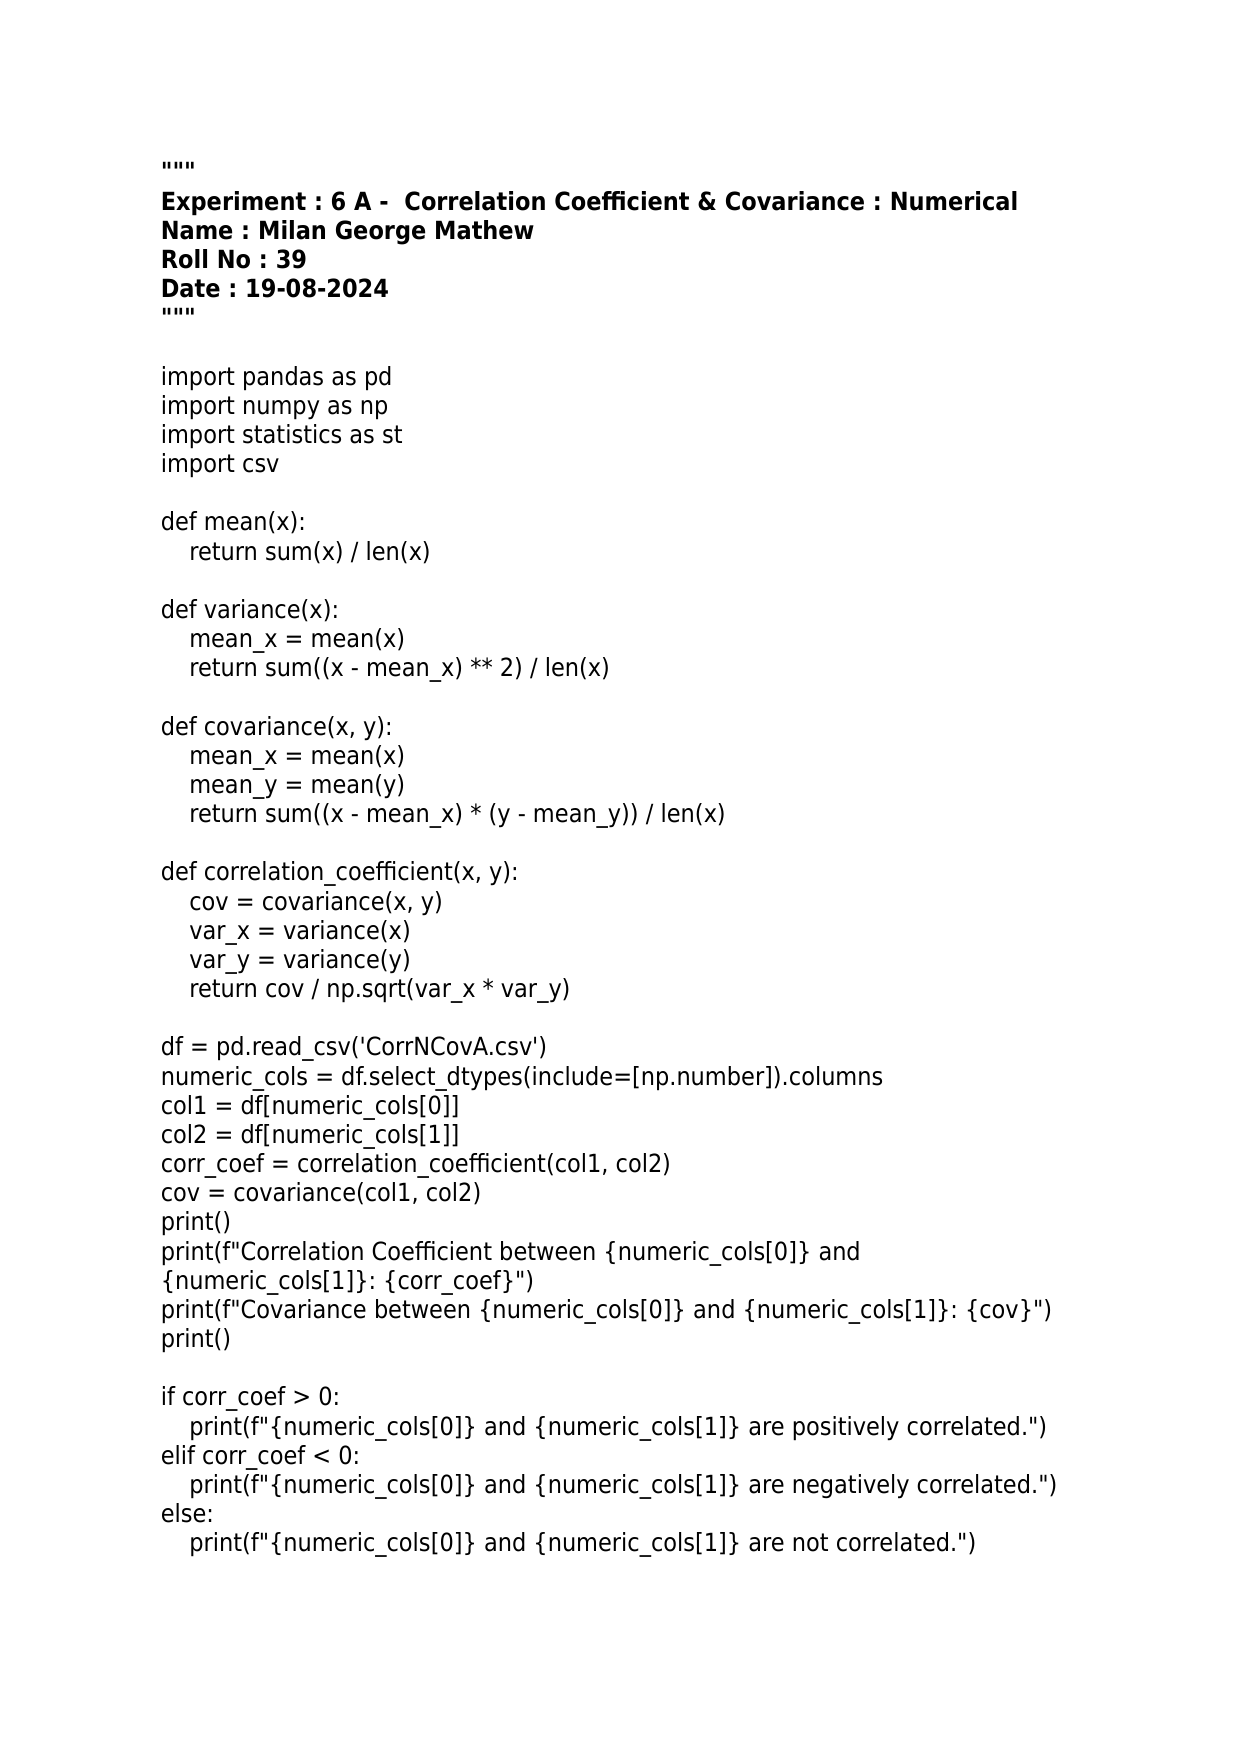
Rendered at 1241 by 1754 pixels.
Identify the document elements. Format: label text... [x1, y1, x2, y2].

text return sum((x - mean_x) ** 2) / len(x) [161, 653, 1074, 682]
text Date : 19-08-2024 [161, 274, 1074, 303]
text return sum(x) / len(x) [161, 537, 1074, 566]
text df = pd.read_csv('CorrNCovA.csv') [161, 1032, 1074, 1062]
text col2 = df[numeric_cols[1]] [161, 1120, 1074, 1149]
text print(f"{numeric_cols[0]} and {numeric_cols[1]} are not correlated.") [161, 1528, 1074, 1557]
text numeric_cols = df.select_dtypes(include=[np.number]).columns [161, 1062, 1074, 1091]
text def correlation_coefficient(x, y): [161, 857, 1074, 887]
text Roll No : 39 [161, 245, 1074, 274]
text print(f"{numeric_cols[0]} and {numeric_cols[1]} are positively correlated.") [161, 1412, 1074, 1441]
text Experiment : 6 A - Correlation Coefficient & Covariance : Numerical [161, 187, 1074, 216]
text cov = covariance(x, y) [161, 887, 1074, 916]
text import numpy as np [161, 391, 1074, 420]
text mean_y = mean(y) [161, 770, 1074, 799]
text if corr_coef > 0: [161, 1382, 1074, 1412]
text cov = covariance(col1, col2) [161, 1178, 1074, 1207]
text print() [161, 1324, 1074, 1353]
text def mean(x): [161, 507, 1074, 537]
text import csv [161, 449, 1074, 478]
text def variance(x): [161, 595, 1074, 624]
text return sum((x - mean_x) * (y - mean_y)) / len(x) [161, 799, 1074, 828]
text mean_x = mean(x) [161, 741, 1074, 770]
text import statistics as st [161, 420, 1074, 449]
text print(f"Covariance between {numeric_cols[0]} and {numeric_cols[1]}: {cov}") [161, 1295, 1074, 1324]
text """ [161, 303, 1074, 332]
text """ [161, 157, 1074, 187]
text elif corr_coef < 0: [161, 1441, 1074, 1470]
text print(f"Correlation Coefficient between {numeric_cols[0]} and {numeric_cols[1]}: {corr_coef}") [161, 1237, 1074, 1295]
text corr_coef = correlation_coefficient(col1, col2) [161, 1149, 1074, 1178]
text col1 = df[numeric_cols[0]] [161, 1091, 1074, 1120]
text Name : Milan George Mathew [161, 216, 1074, 245]
text else: [161, 1499, 1074, 1528]
text import pandas as pd [161, 362, 1074, 391]
text mean_x = mean(x) [161, 624, 1074, 653]
text def covariance(x, y): [161, 712, 1074, 741]
text print(f"{numeric_cols[0]} and {numeric_cols[1]} are negatively correlated.") [161, 1470, 1074, 1499]
text print() [161, 1207, 1074, 1237]
text var_x = variance(x) [161, 916, 1074, 945]
text var_y = variance(y) [161, 945, 1074, 974]
text return cov / np.sqrt(var_x * var_y) [161, 974, 1074, 1003]
